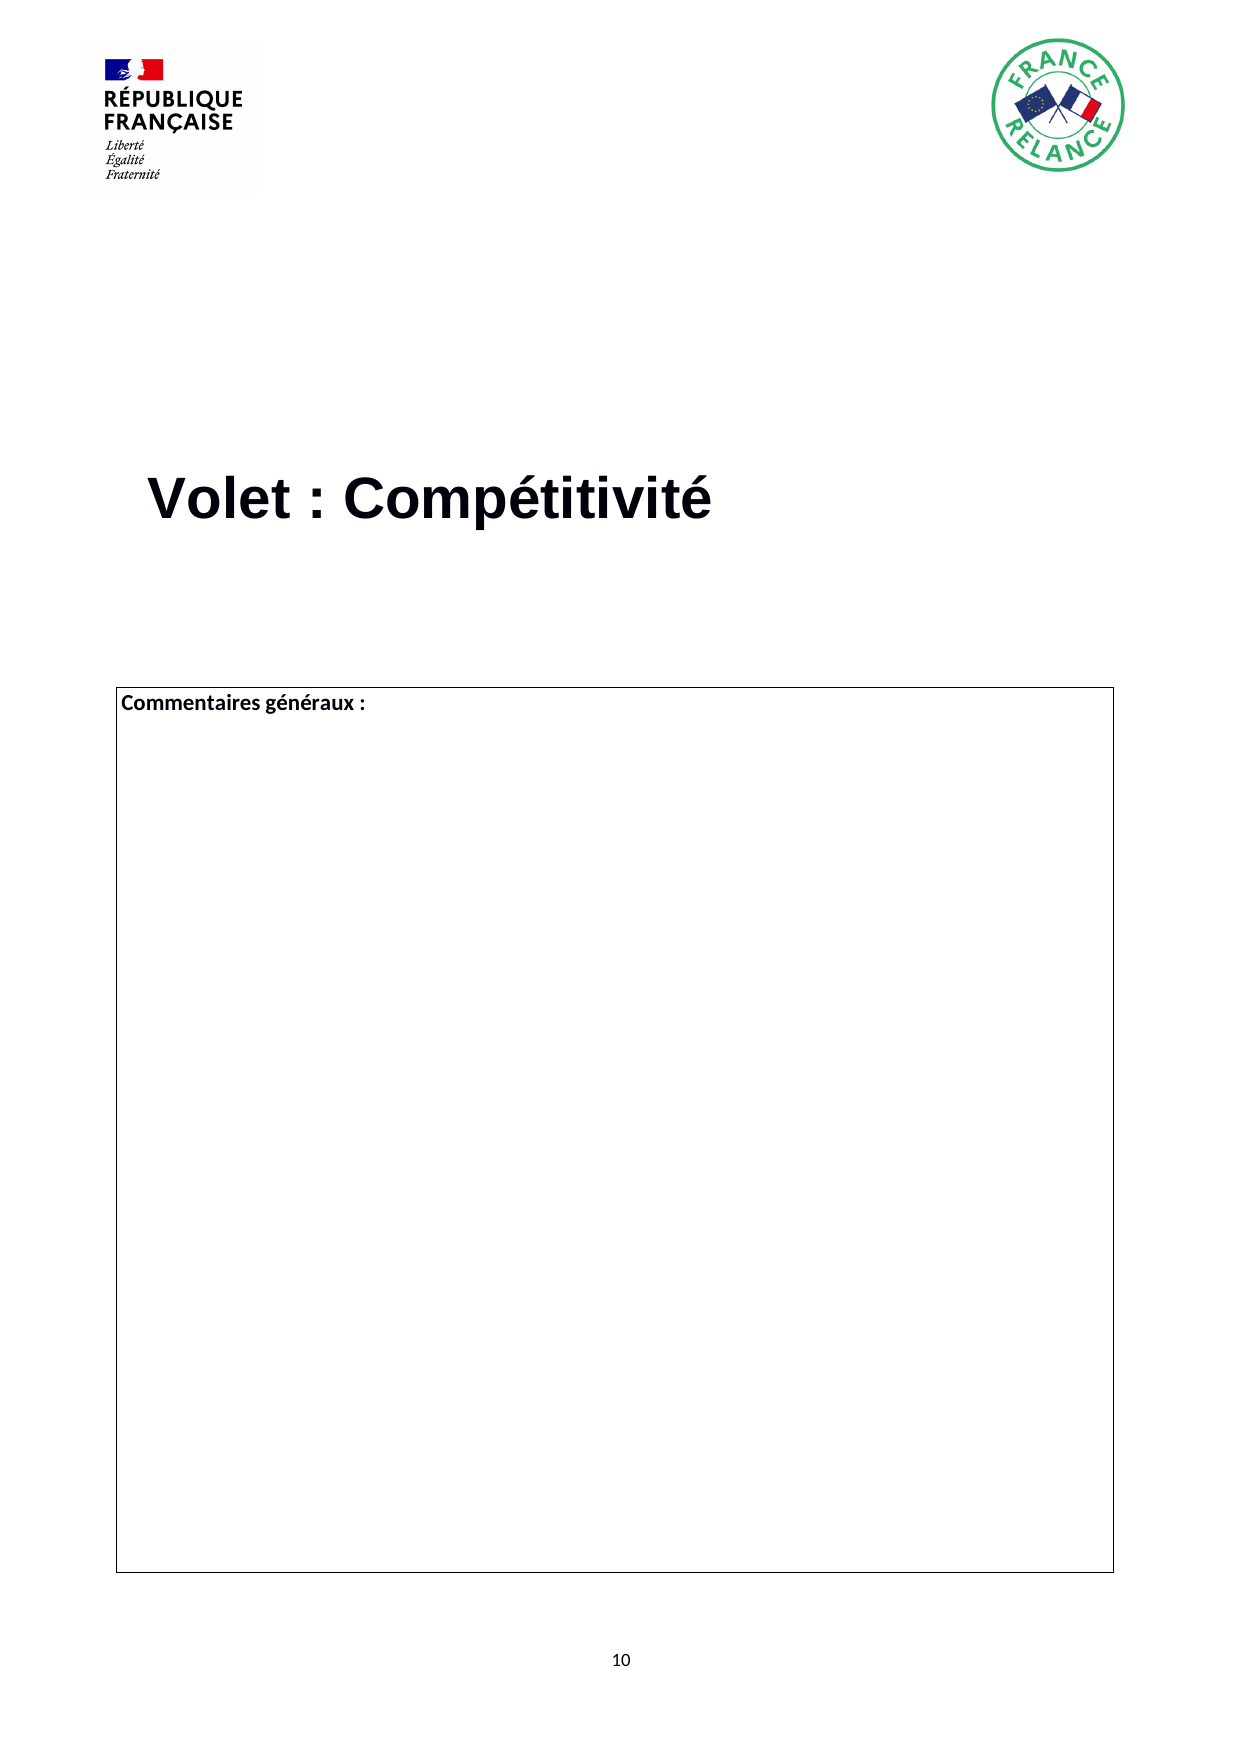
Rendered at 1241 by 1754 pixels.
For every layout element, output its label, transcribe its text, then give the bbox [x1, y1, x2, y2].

picture [84, 39, 263, 200]
text Commentaires généraux : [116, 688, 1113, 716]
text 10 [4, 1648, 1238, 1671]
text Volet : Compétitivité [148, 463, 1093, 531]
picture [926, 17, 1189, 185]
